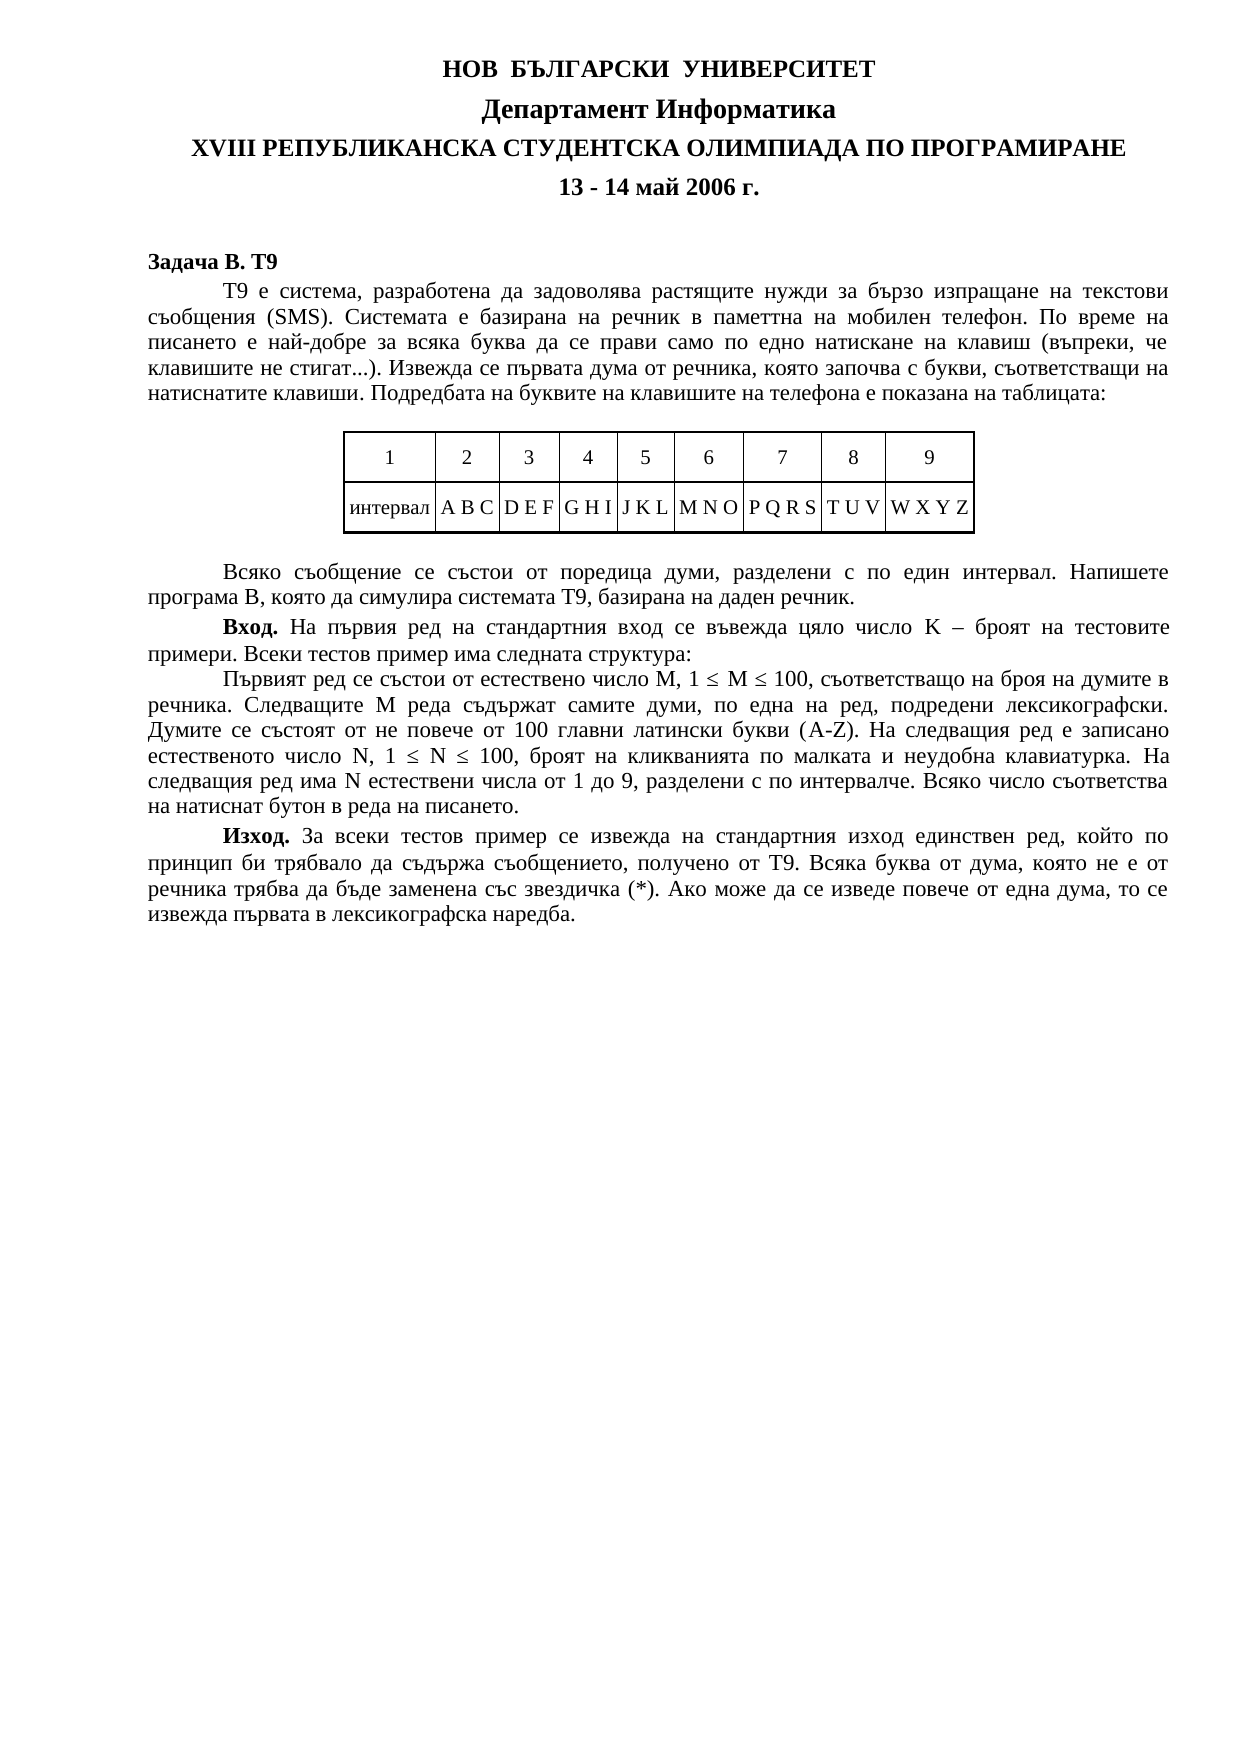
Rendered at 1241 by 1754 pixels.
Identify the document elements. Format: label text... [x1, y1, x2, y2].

table_header 1 [345, 433, 435, 481]
table_cell G H I [560, 483, 617, 531]
text Всяко съобщение се състои от поредица думи, разделени с по един интервал. Напишете програма B, която да симулира системата Т9, базирана на даден речник. [148, 559, 1170, 610]
table_header 3 [500, 433, 559, 481]
table_cell A B C [436, 483, 499, 531]
table_header 8 [822, 433, 885, 481]
table_header 5 [618, 433, 674, 481]
table_cell M N O [675, 483, 743, 531]
table_cell P Q R S [744, 483, 821, 531]
table_cell T U V [822, 483, 885, 531]
table_cell W X Y Z [886, 483, 973, 531]
table_cell D E F [500, 483, 559, 531]
text 13 - 14 май 2006 г. [148, 173, 1170, 200]
table_cell J K L [618, 483, 674, 531]
text XVIIІ РЕПУБЛИКАНСКА СТУДЕНТСКА ОЛИМПИАДА ПО ПРОГРАМИРАНЕ [148, 134, 1170, 162]
text Департамент Информатика [148, 93, 1170, 124]
text НОВ БЪЛГАРСКИ УНИВЕРСИТЕТ [148, 55, 1170, 82]
table_header 4 [560, 433, 617, 481]
text Първият ред се състои от естествено число М, 1 ≤ M ≤ 100, съответстващо на броя на думите в речника. Следващите М реда съдържат самите думи, по една на ред, подредени лексикографски. Думите се състоят от не повече от 100 главни латински букви (A-Z). На следващия ред е записано естественото число N, 1 ≤ N ≤ 100, броят на кликванията по малката и неудобна клавиатурка. На следващия ред има N естествени числа от 1 до 9, разделени с по интервалче. Всяко число съответства на натиснат бутон в реда на писането. [148, 666, 1170, 819]
table_header 6 [675, 433, 743, 481]
text Изход. За всеки тестов пример се извежда на стандартния изход единствен ред, който по принцип би трябвало да съдържа съобщението, получено от Т9. Всяка буква от дума, която не е от речника трябва да бъде заменена със звездичка (*). Ако може да се изведе повече от една дума, то се извежда първата в лексикографска наредба. [148, 819, 1170, 926]
text Задача B. T9 [148, 249, 1170, 274]
table_header 7 [744, 433, 821, 481]
table_header 2 [436, 433, 499, 481]
text Вход. На първия ред на стандартния вход се въвежда цяло число K – броят на тестовите примери. Всеки тестов пример има следната структура: [148, 610, 1170, 666]
table_header 9 [886, 433, 973, 481]
table_cell интервал [345, 483, 435, 531]
text Т9 е система, разработена да задоволява растящите нужди за бързо изпращане на текстови съобщения (SMS). Системата е базирана на речник в паметтна на мобилен телефон. По време на писането е най-добре за всяка буква да се прави само по едно натискане на клавиш (въпреки, че клавишите не стигат...). Извежда се първата дума от речника, която започва с букви, съответстващи на натиснатите клавиши. Подредбата на буквите на клавишите на телефона е показана на таблицата: [148, 278, 1170, 406]
